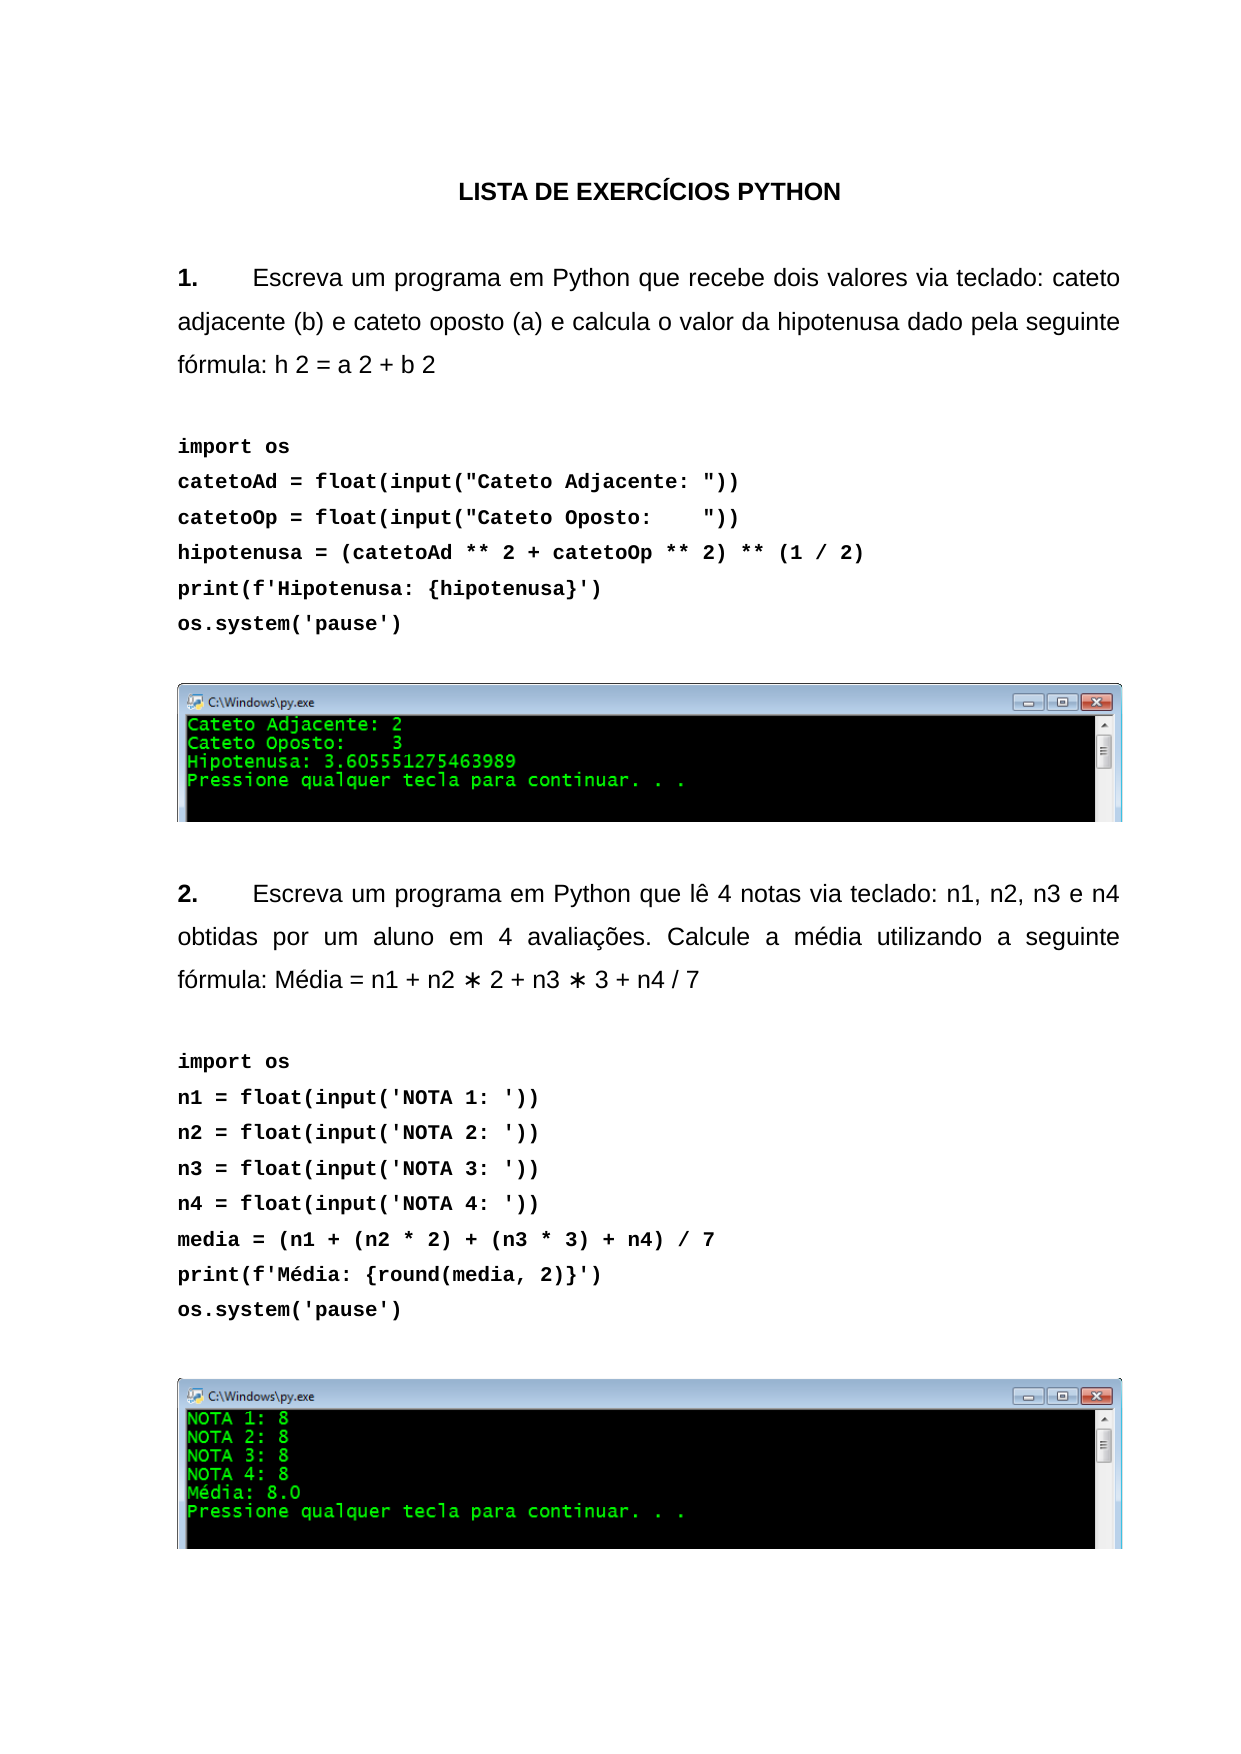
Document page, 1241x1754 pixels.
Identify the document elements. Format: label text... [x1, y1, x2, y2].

text catetoAd = float(input("Cateto Adjacente: ")) [177, 471, 1122, 495]
text print(f'Hipotenusa: {hipotenusa}') [177, 578, 1122, 601]
text catetoOp = float(input("Cateto Oposto: ")) [177, 507, 1122, 530]
picture [177, 1378, 1123, 1549]
text n2 = float(input('NOTA 2: ')) [177, 1122, 1122, 1146]
text print(f'Média: {round(media, 2)}') [177, 1264, 1122, 1288]
list Escreva um programa em Python que recebe dois valores via teclado: cateto adjacente (b) e cateto oposto (a) e calcula o valor da hipotenusa dado pela seguinte fórmula: h 2 = a 2 + b 2 [177, 263, 1122, 378]
text import os [177, 1052, 1122, 1075]
text hipotenusa = (catetoAd ** 2 + catetoOp ** 2) ** (1 / 2) [177, 542, 1122, 566]
text import os [177, 436, 1122, 459]
list Escreva um programa em Python que lê 4 notas via teclado: n1, n2, n3 e n4 obtidas por um aluno em 4 avaliações. Calcule a média utilizando a seguinte fórmula: Média = n1 + n2 ∗ 2 + n3 ∗ 3 + n4 / 7 [177, 879, 1122, 994]
picture [177, 683, 1123, 822]
text n1 = float(input('NOTA 1: ')) [177, 1087, 1122, 1111]
text os.system('pause') [177, 1299, 1122, 1323]
text media = (n1 + (n2 * 2) + (n3 * 3) + n4) / 7 [177, 1229, 1122, 1252]
text n3 = float(input('NOTA 3: ')) [177, 1158, 1122, 1181]
text os.system('pause') [177, 613, 1122, 637]
text n4 = float(input('NOTA 4: ')) [177, 1193, 1122, 1217]
text LISTA DE EXERCÍCIOS PYTHON [177, 177, 1122, 206]
